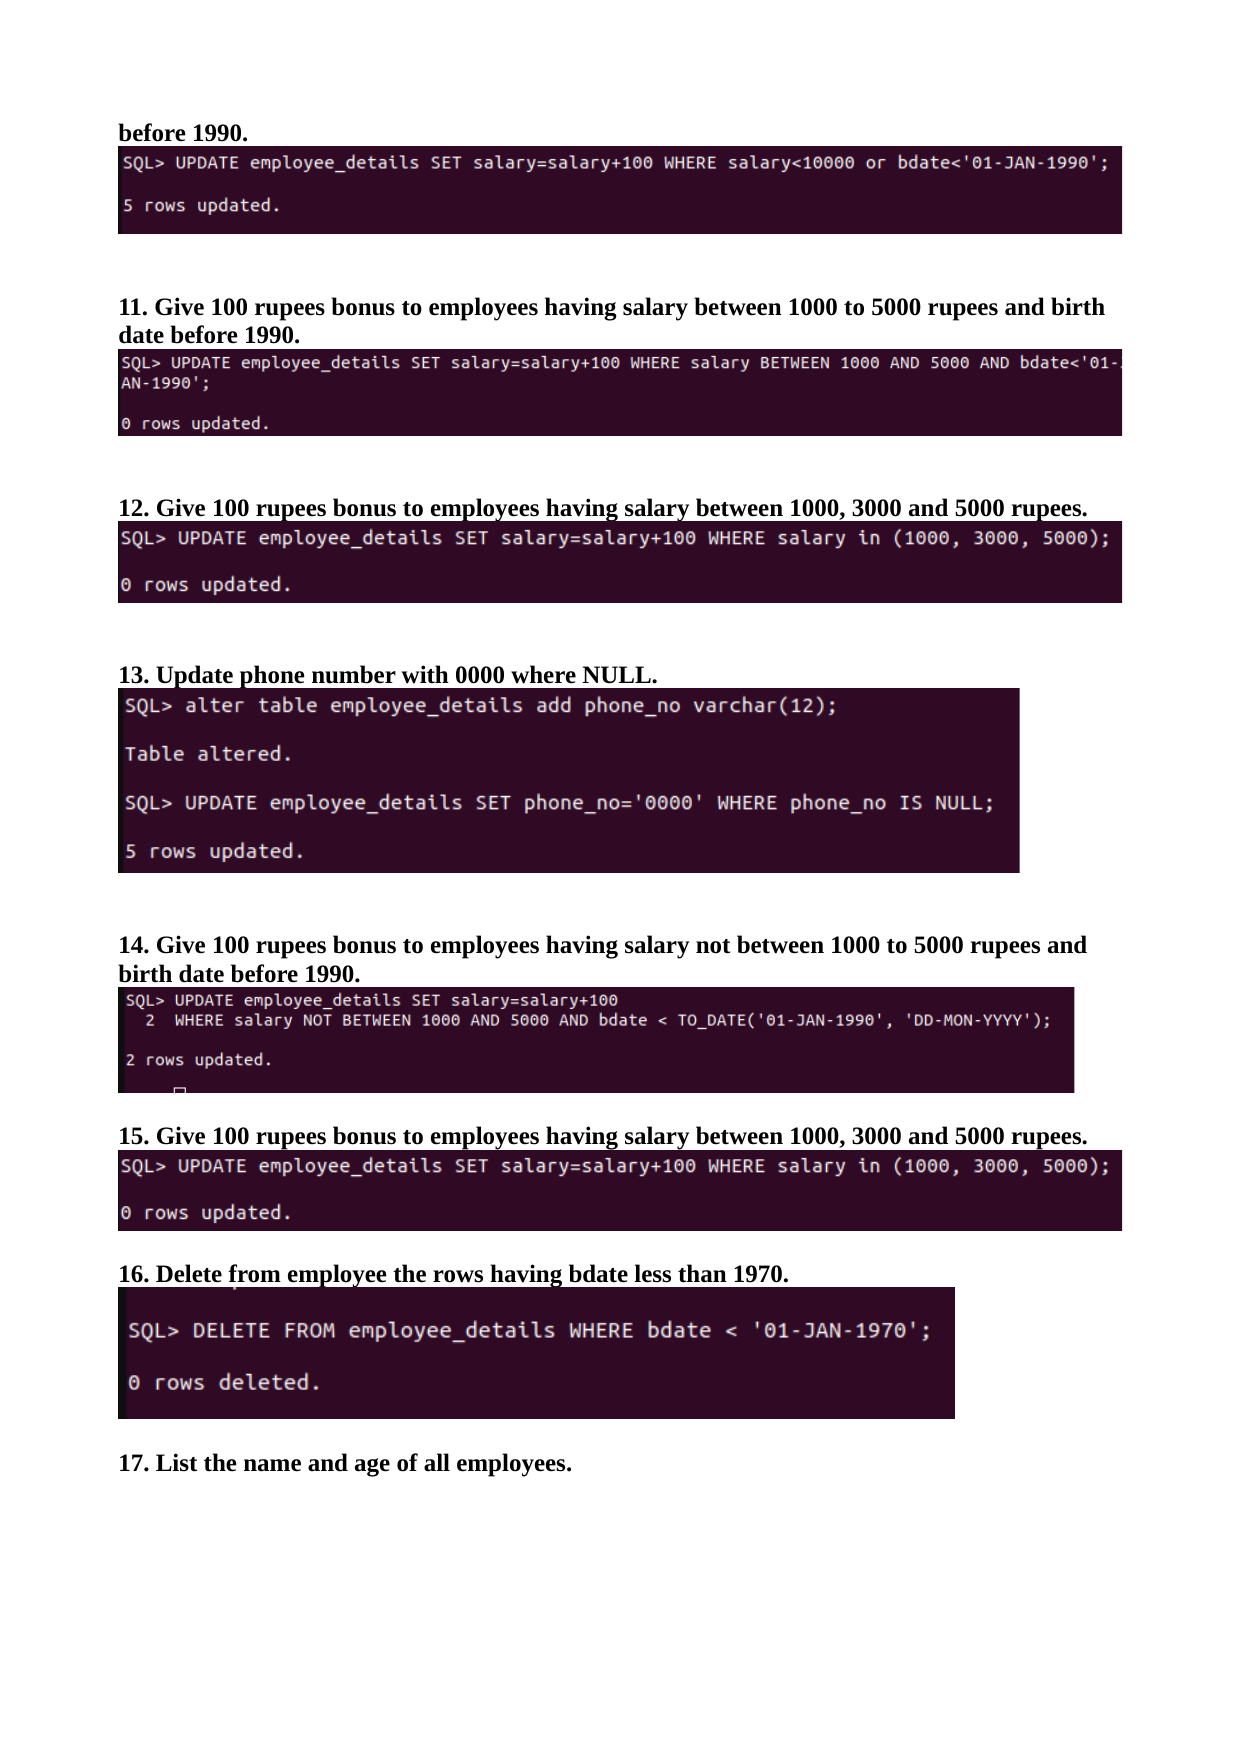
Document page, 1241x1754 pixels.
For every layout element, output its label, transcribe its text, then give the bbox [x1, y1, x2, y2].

picture [118, 1150, 1123, 1231]
picture [118, 146, 1123, 234]
picture [118, 521, 1123, 603]
picture [118, 1287, 955, 1419]
text 17. List the name and age of all employees. [118, 1448, 1122, 1476]
text 15. Give 100 rupees bonus to employees having salary between 1000, 3000 and 5000 rupees. [118, 1121, 1122, 1150]
text before 1990. [118, 118, 1122, 146]
text 12. Give 100 rupees bonus to employees having salary between 1000, 3000 and 5000 rupees. [118, 493, 1122, 521]
picture [118, 688, 1020, 873]
text date before 1990. [118, 320, 1122, 349]
text 11. Give 100 rupees bonus to employees having salary between 1000 to 5000 rupees and birth [118, 292, 1122, 320]
text birth date before 1990. [118, 959, 1122, 987]
text 13. Update phone number with 0000 where NULL. [118, 660, 1122, 688]
picture [118, 349, 1123, 436]
text 14. Give 100 rupees bonus to employees having salary not between 1000 to 5000 rupees and [118, 930, 1122, 959]
picture [118, 987, 1075, 1093]
text 16. Delete from employee the rows having bdate less than 1970. [118, 1259, 1122, 1288]
